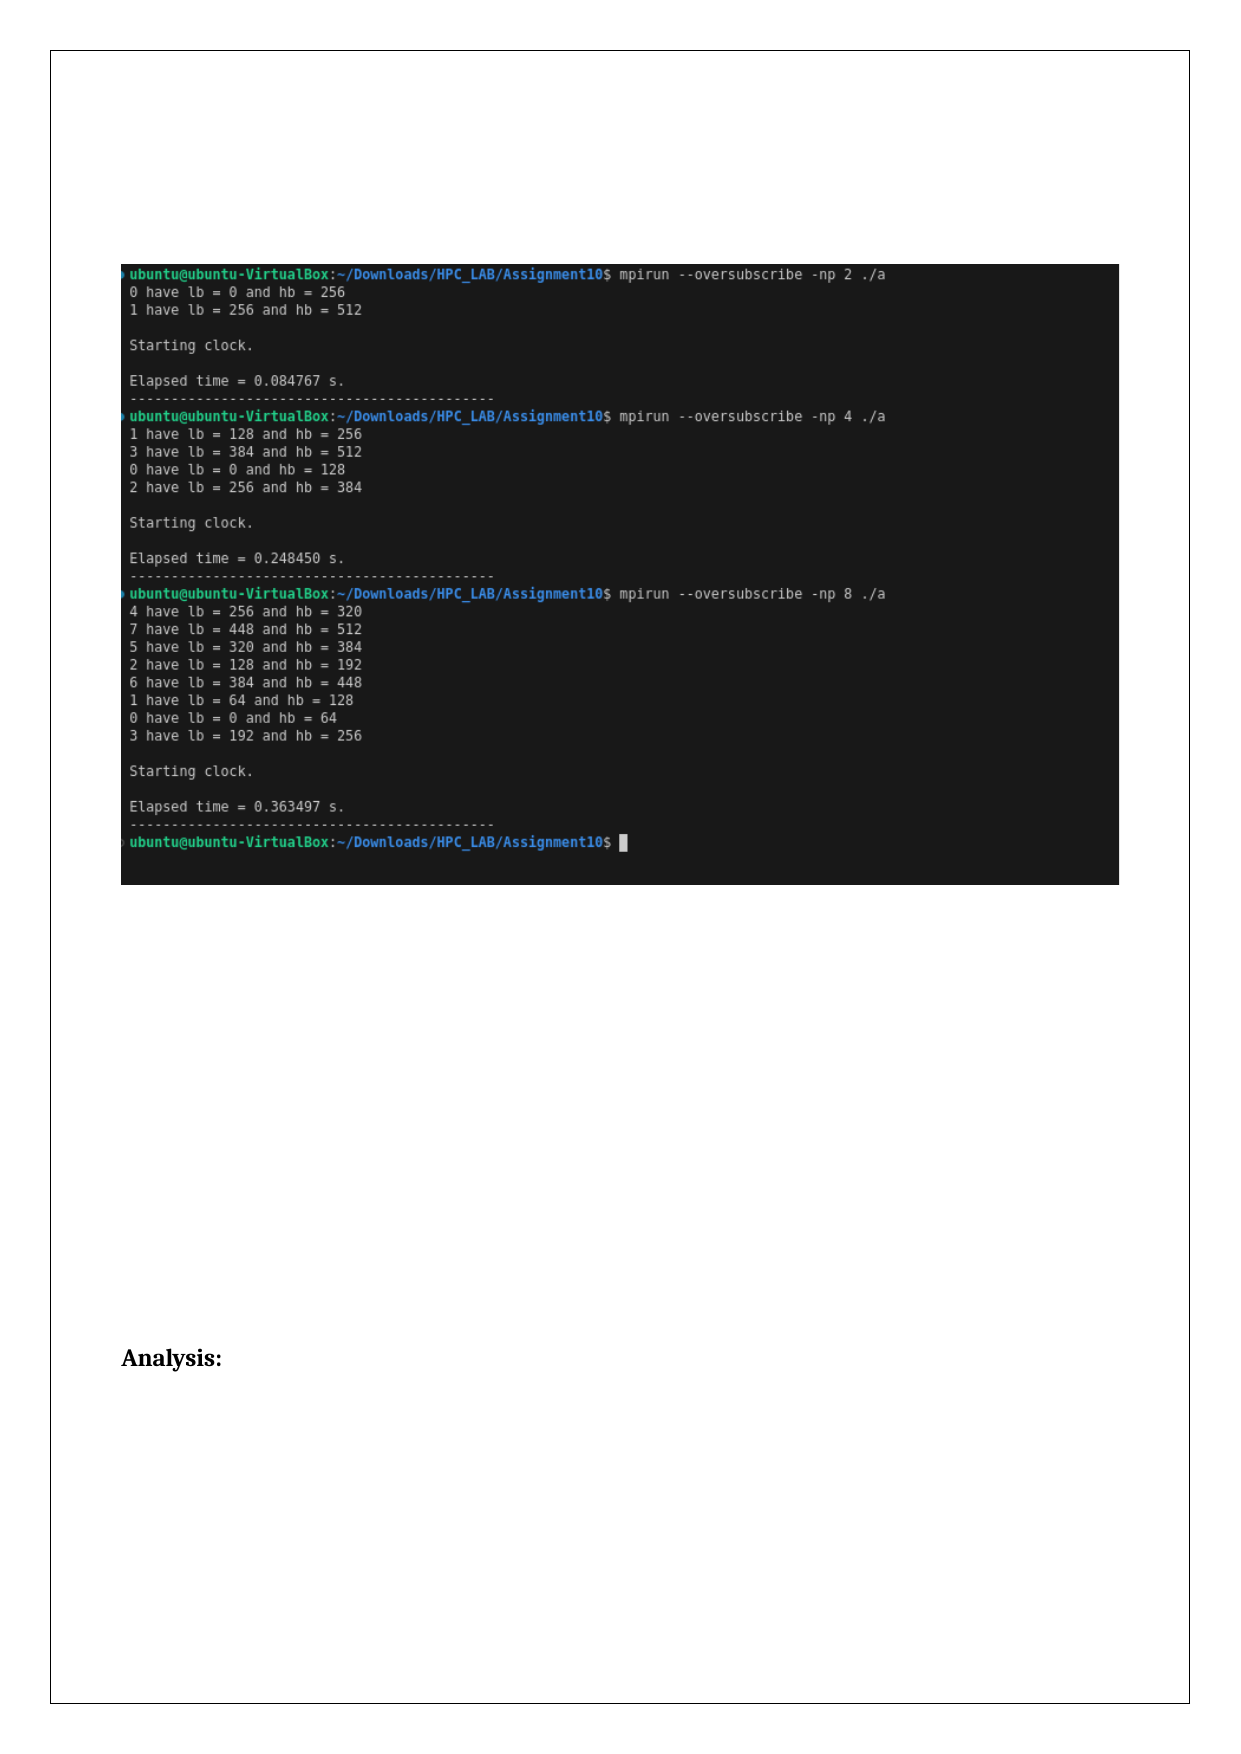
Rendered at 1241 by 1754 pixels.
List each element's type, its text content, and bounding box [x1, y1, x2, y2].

text Analysis: [121, 1344, 1119, 1373]
picture [121, 264, 1120, 885]
